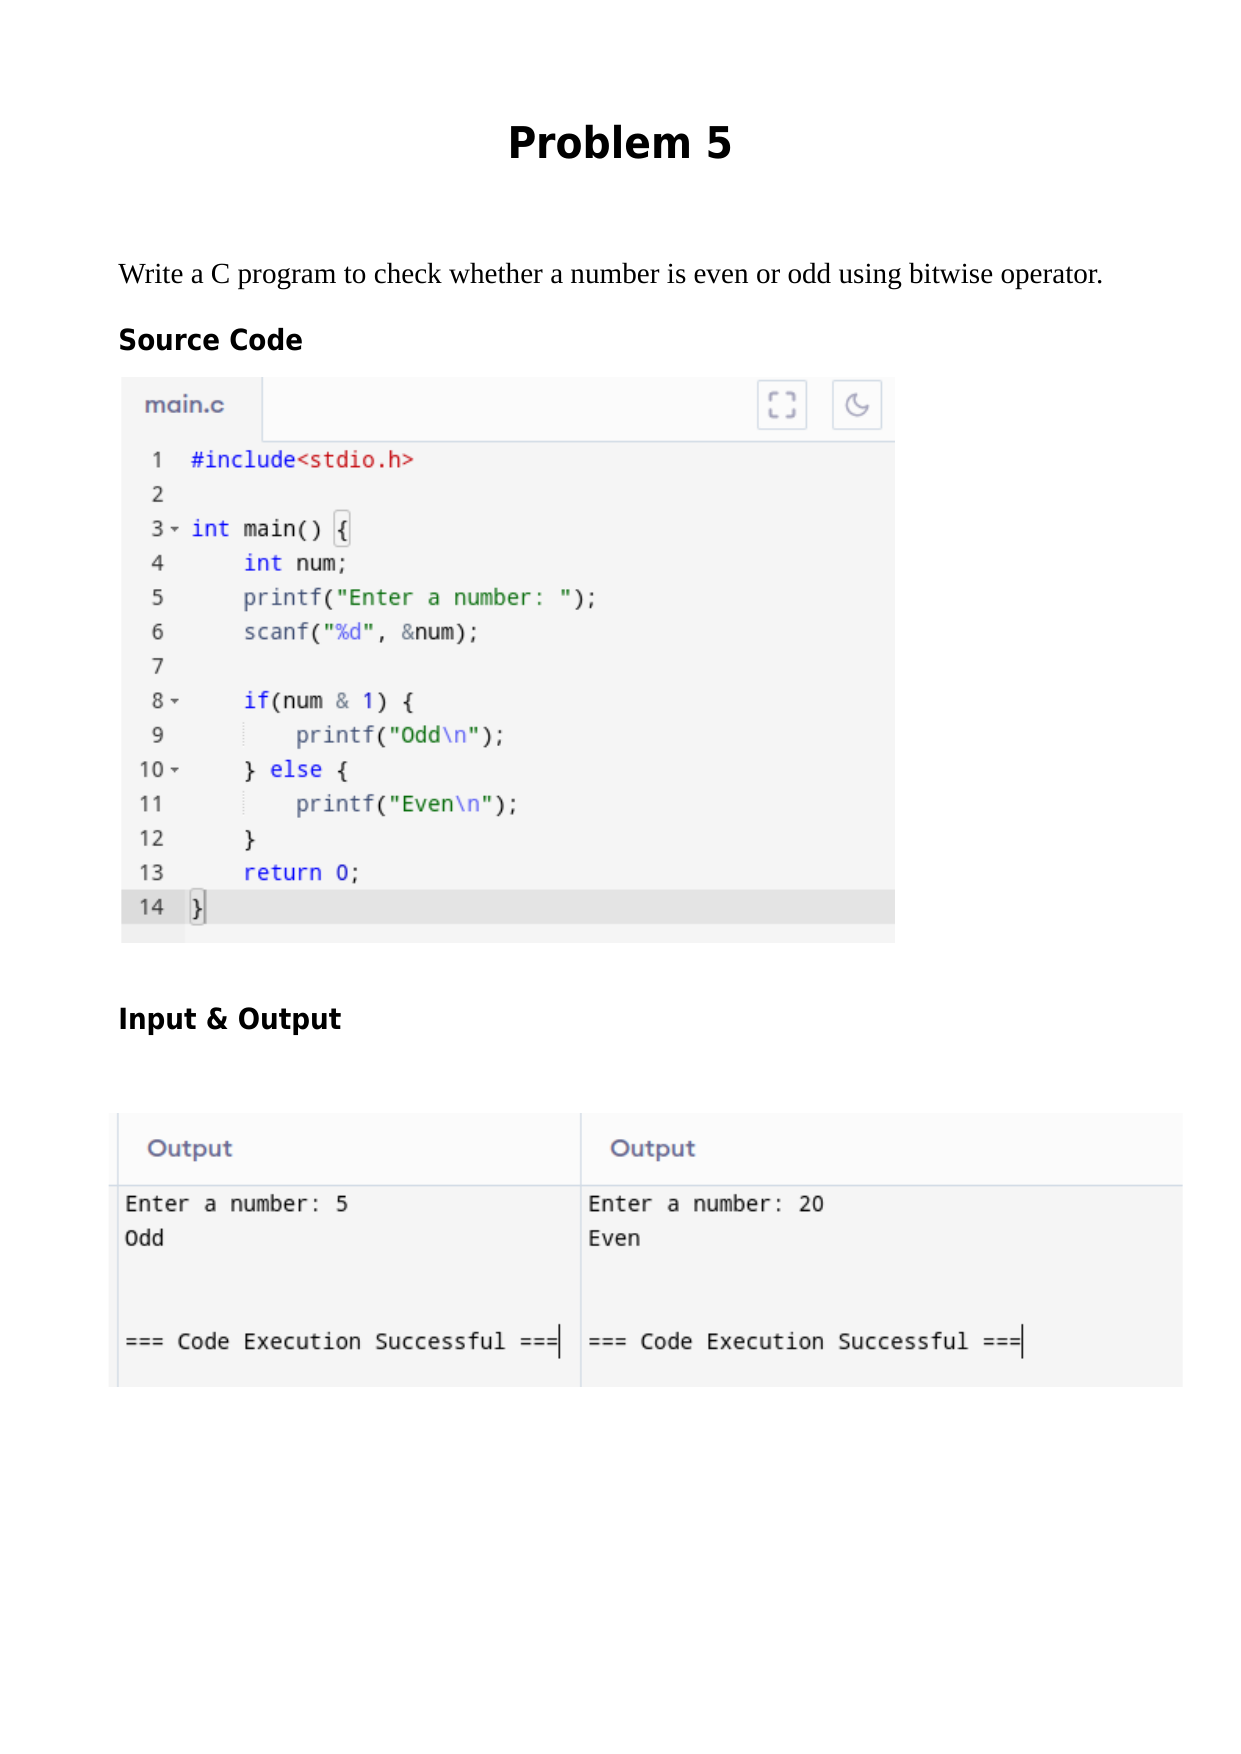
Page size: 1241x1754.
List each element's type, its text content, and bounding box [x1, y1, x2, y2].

picture [121, 377, 895, 943]
text Input & Output [118, 1003, 1122, 1037]
text Write a C program to check whether a number is even or odd using bitwise operator. [118, 256, 1122, 290]
text Source Code [118, 323, 1122, 357]
picture [108, 1113, 1183, 1387]
text Problem 5 [118, 118, 1122, 169]
